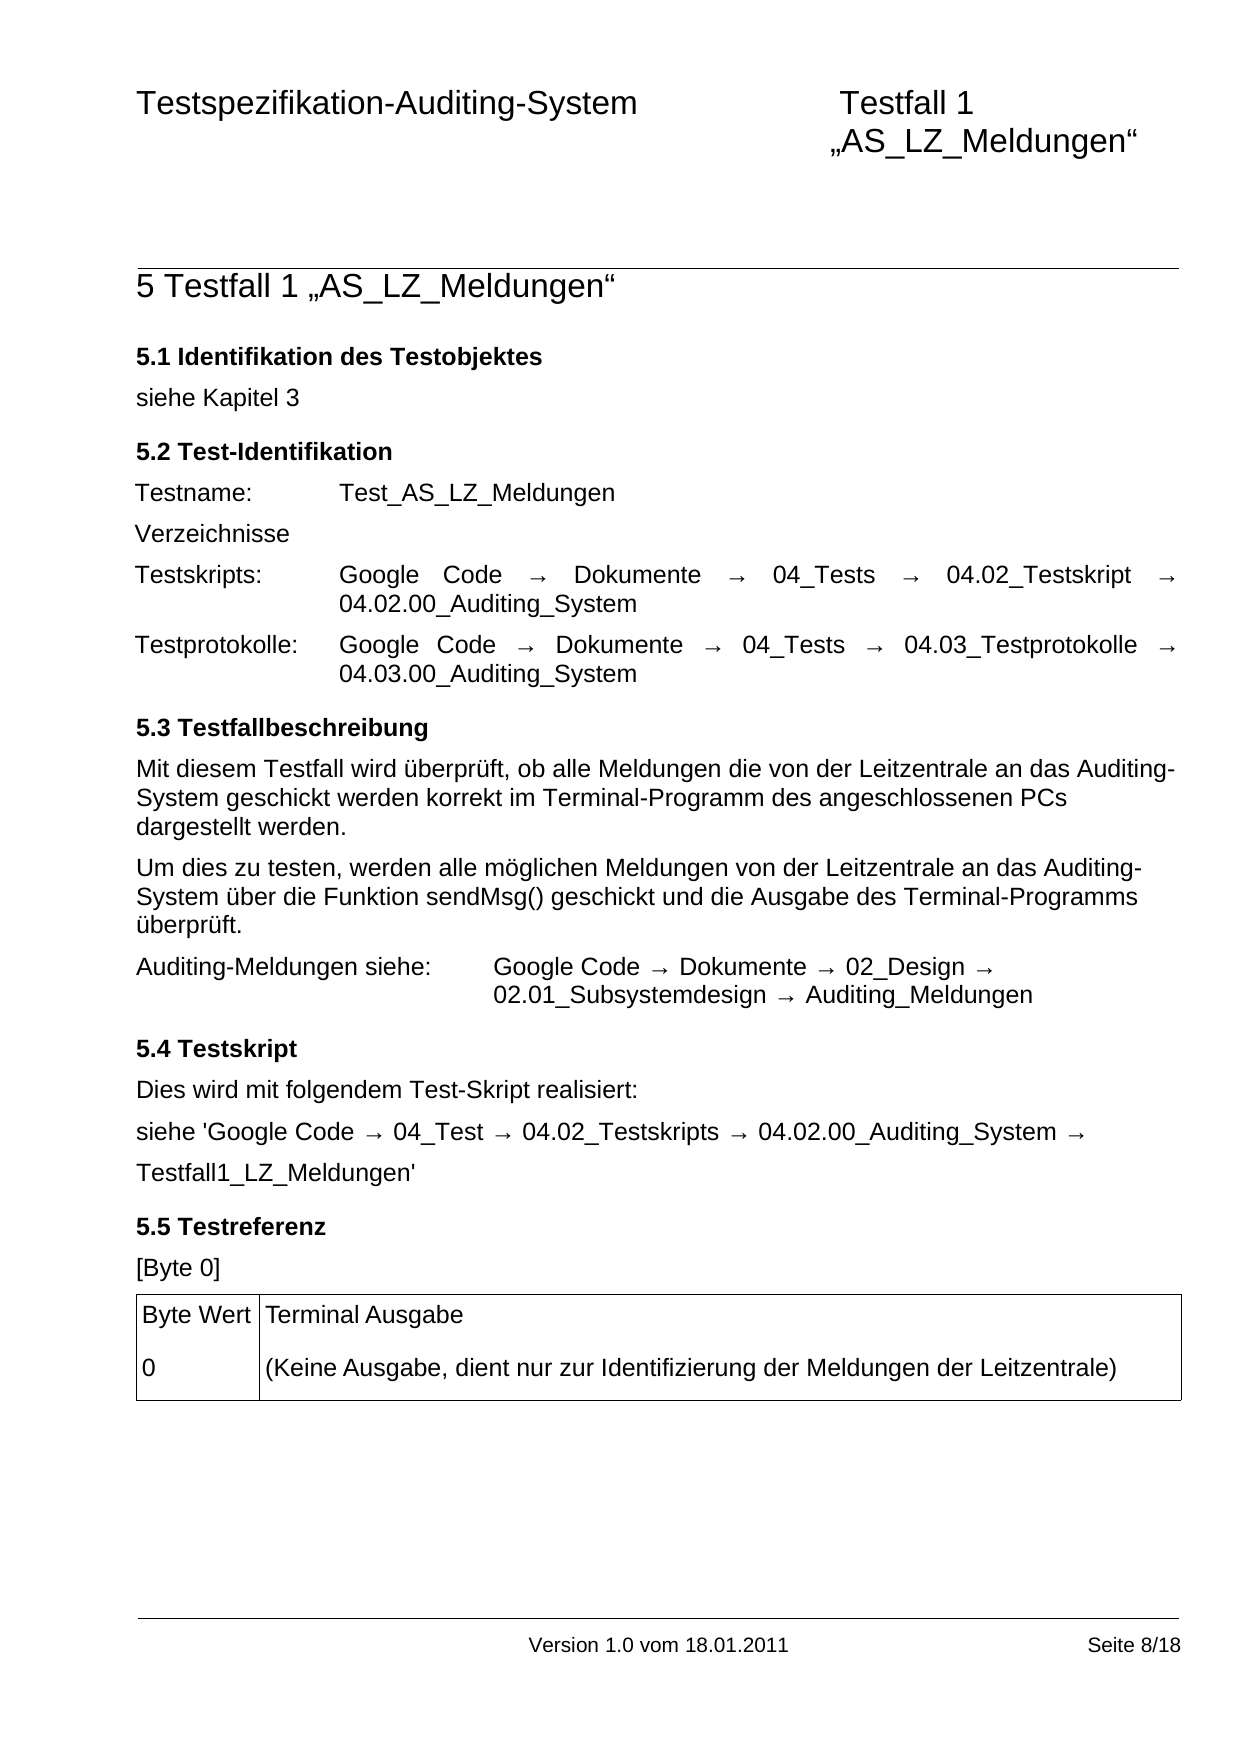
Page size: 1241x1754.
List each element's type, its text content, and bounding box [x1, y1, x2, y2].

subtitle Testfallbeschreibung [136, 713, 1181, 742]
text siehe 'Google Code → 04_Test → 04.02_Testskripts → 04.02.00_Auditing_System → [136, 1117, 1181, 1146]
table_header Terminal Ausgabe [260, 1295, 1181, 1347]
text Testname: Test_AS_LZ_Meldungen [134, 478, 1181, 507]
text Testfall1_LZ_Meldungen' [136, 1158, 1181, 1187]
text siehe Kapitel 3 [136, 383, 1181, 412]
text Um dies zu testen, werden alle möglichen Meldungen von der Leitzentrale an das Auditing-System über die Funktion sendMsg() geschickt und die Ausgabe des Terminal-Programms überprüft. [136, 853, 1181, 939]
subtitle Testfall 1 „AS_LZ_Meldungen“ [560, 289, 1181, 304]
table_cell 0 [137, 1347, 259, 1400]
subtitle Identifikation des Testobjektes [136, 342, 1181, 371]
text Auditing-Meldungen siehe: Google Code → Dokumente → 02_Design → 02.01_Subsystemdesign → Auditing_Meldungen [136, 952, 1181, 1009]
subtitle Testreferenz [136, 1212, 1181, 1241]
subtitle Testskript [136, 1034, 1181, 1063]
text [Byte 0] [136, 1253, 1181, 1282]
subtitle Testfall 1 „AS_LZ_Meldungen“ [136, 289, 561, 304]
text Dies wird mit folgendem Test-Skript realisiert: [136, 1076, 1181, 1104]
text Testskripts: Google Code → Dokumente → 04_Tests → 04.02_Testskript → 04.02.00_Auditing_System [134, 561, 1181, 618]
text Testprotokolle: Google Code → Dokumente → 04_Tests → 04.03_Testprotokolle → 04.03.00_Auditing_System [134, 631, 1181, 688]
subtitle Test-Identifikation [136, 437, 1181, 466]
table_header Byte Wert [137, 1295, 259, 1347]
table_cell (Keine Ausgabe, dient nur zur Identifizierung der Meldungen der Leitzentrale) [260, 1347, 1181, 1400]
text Verzeichnisse [134, 519, 1181, 548]
text Mit diesem Testfall wird überprüft, ob alle Meldungen die von der Leitzentrale an das Auditing-System geschickt werden korrekt im Terminal-Programm des angeschlossenen PCs dargestellt werden. [136, 754, 1181, 841]
